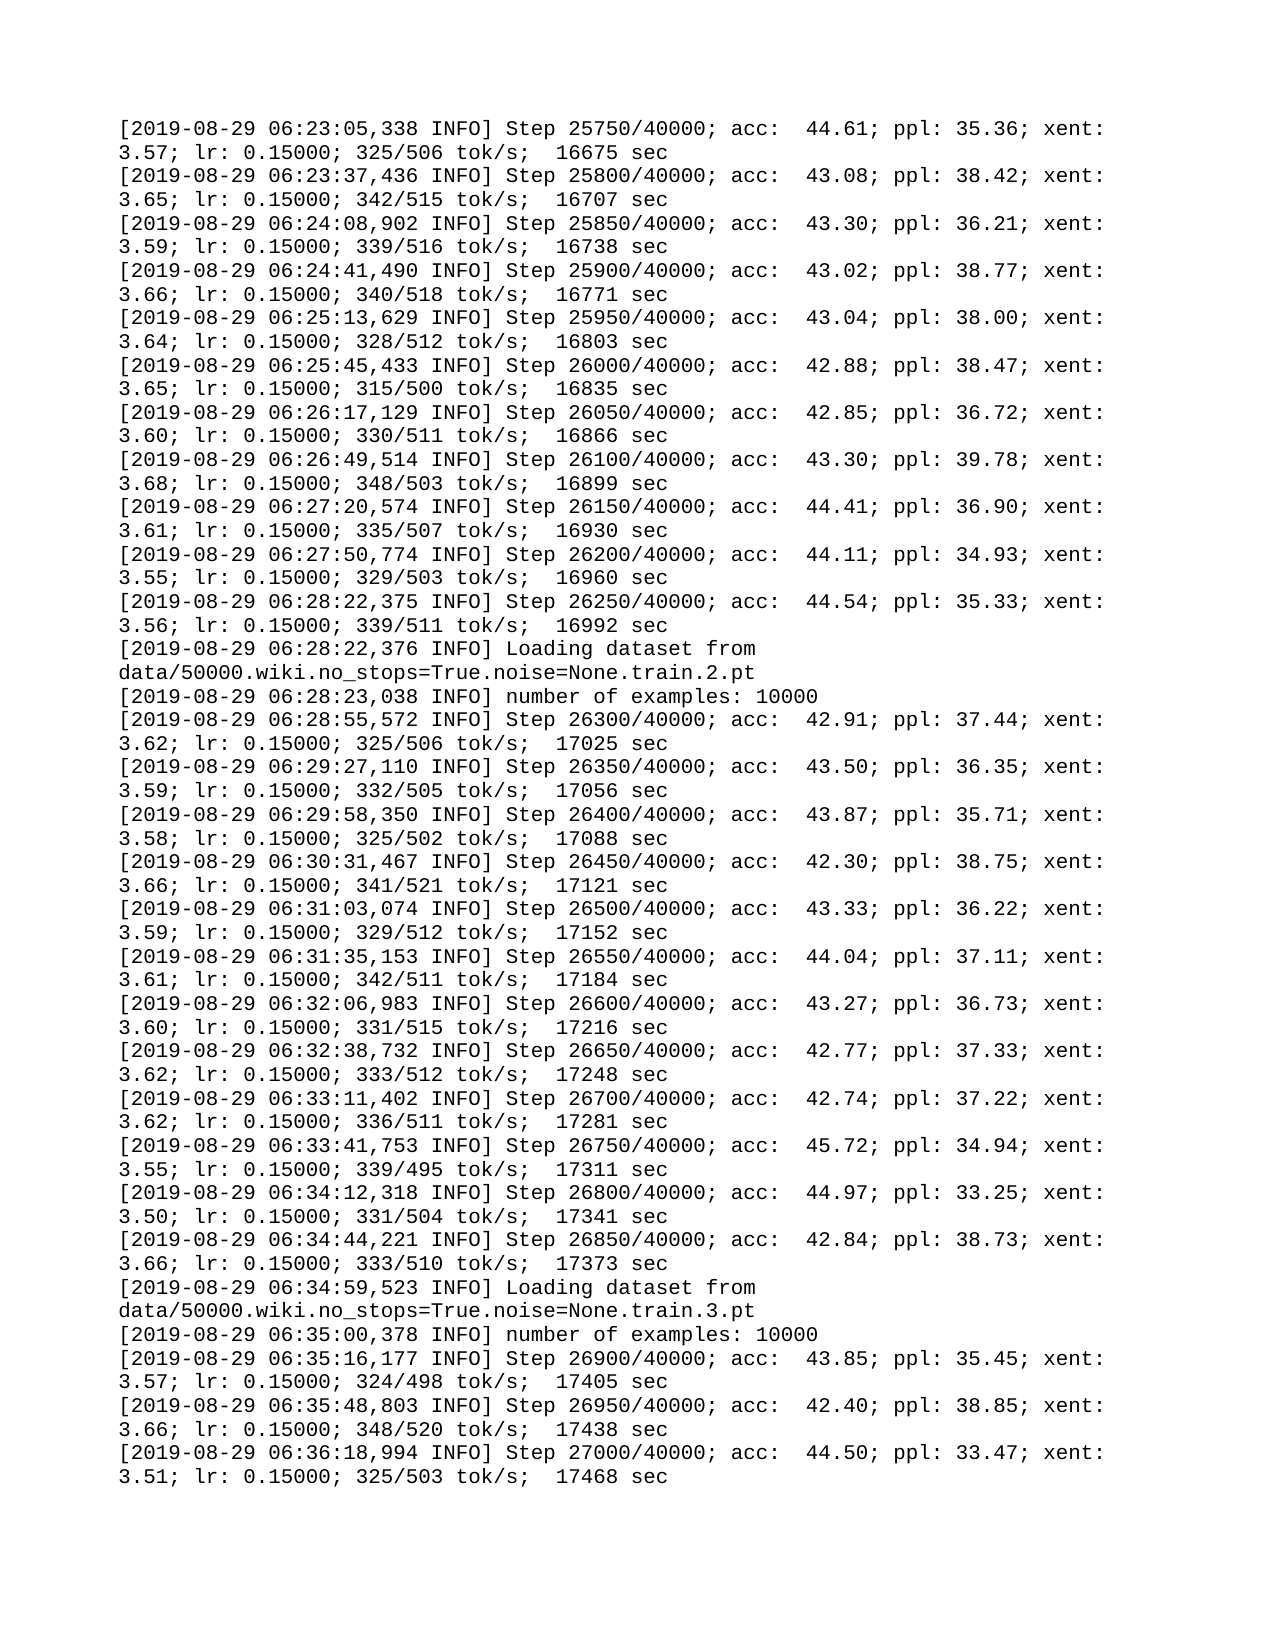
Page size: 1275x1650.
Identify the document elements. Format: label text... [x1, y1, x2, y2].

text [2019-08-29 06:34:44,221 INFO] Step 26850/40000; acc: 42.84; ppl: 38.73; xent: 3.66; lr: 0.15000; 333/510 tok/s; 17373 sec [118, 1229, 1157, 1277]
text [2019-08-29 06:28:22,375 INFO] Step 26250/40000; acc: 44.54; ppl: 35.33; xent: 3.56; lr: 0.15000; 339/511 tok/s; 16992 sec [118, 591, 1157, 638]
text [2019-08-29 06:35:16,177 INFO] Step 26900/40000; acc: 43.85; ppl: 35.45; xent: 3.57; lr: 0.15000; 324/498 tok/s; 17405 sec [118, 1348, 1157, 1395]
text [2019-08-29 06:35:00,378 INFO] number of examples: 10000 [118, 1324, 1157, 1348]
text [2019-08-29 06:28:22,376 INFO] Loading dataset from data/50000.wiki.no_stops=True.noise=None.train.2.pt [118, 638, 1157, 686]
text [2019-08-29 06:23:37,436 INFO] Step 25800/40000; acc: 43.08; ppl: 38.42; xent: 3.65; lr: 0.15000; 342/515 tok/s; 16707 sec [118, 165, 1157, 213]
text [2019-08-29 06:33:41,753 INFO] Step 26750/40000; acc: 45.72; ppl: 34.94; xent: 3.55; lr: 0.15000; 339/495 tok/s; 17311 sec [118, 1135, 1157, 1182]
text [2019-08-29 06:25:13,629 INFO] Step 25950/40000; acc: 43.04; ppl: 38.00; xent: 3.64; lr: 0.15000; 328/512 tok/s; 16803 sec [118, 307, 1157, 354]
text [2019-08-29 06:34:12,318 INFO] Step 26800/40000; acc: 44.97; ppl: 33.25; xent: 3.50; lr: 0.15000; 331/504 tok/s; 17341 sec [118, 1182, 1157, 1229]
text [2019-08-29 06:28:23,038 INFO] number of examples: 10000 [118, 686, 1157, 709]
text [2019-08-29 06:31:35,153 INFO] Step 26550/40000; acc: 44.04; ppl: 37.11; xent: 3.61; lr: 0.15000; 342/511 tok/s; 17184 sec [118, 946, 1157, 993]
text [2019-08-29 06:24:41,490 INFO] Step 25900/40000; acc: 43.02; ppl: 38.77; xent: 3.66; lr: 0.15000; 340/518 tok/s; 16771 sec [118, 260, 1157, 307]
text [2019-08-29 06:33:11,402 INFO] Step 26700/40000; acc: 42.74; ppl: 37.22; xent: 3.62; lr: 0.15000; 336/511 tok/s; 17281 sec [118, 1088, 1157, 1135]
text [2019-08-29 06:32:38,732 INFO] Step 26650/40000; acc: 42.77; ppl: 37.33; xent: 3.62; lr: 0.15000; 333/512 tok/s; 17248 sec [118, 1040, 1157, 1088]
text [2019-08-29 06:31:03,074 INFO] Step 26500/40000; acc: 43.33; ppl: 36.22; xent: 3.59; lr: 0.15000; 329/512 tok/s; 17152 sec [118, 898, 1157, 946]
text [2019-08-29 06:35:48,803 INFO] Step 26950/40000; acc: 42.40; ppl: 38.85; xent: 3.66; lr: 0.15000; 348/520 tok/s; 17438 sec [118, 1395, 1157, 1442]
text [2019-08-29 06:27:20,574 INFO] Step 26150/40000; acc: 44.41; ppl: 36.90; xent: 3.61; lr: 0.15000; 335/507 tok/s; 16930 sec [118, 496, 1157, 544]
text [2019-08-29 06:28:55,572 INFO] Step 26300/40000; acc: 42.91; ppl: 37.44; xent: 3.62; lr: 0.15000; 325/506 tok/s; 17025 sec [118, 709, 1157, 757]
text [2019-08-29 06:36:18,994 INFO] Step 27000/40000; acc: 44.50; ppl: 33.47; xent: 3.51; lr: 0.15000; 325/503 tok/s; 17468 sec [118, 1442, 1157, 1489]
text [2019-08-29 06:34:59,523 INFO] Loading dataset from data/50000.wiki.no_stops=True.noise=None.train.3.pt [118, 1277, 1157, 1324]
text [2019-08-29 06:24:08,902 INFO] Step 25850/40000; acc: 43.30; ppl: 36.21; xent: 3.59; lr: 0.15000; 339/516 tok/s; 16738 sec [118, 213, 1157, 260]
text [2019-08-29 06:27:50,774 INFO] Step 26200/40000; acc: 44.11; ppl: 34.93; xent: 3.55; lr: 0.15000; 329/503 tok/s; 16960 sec [118, 544, 1157, 591]
text [2019-08-29 06:30:31,467 INFO] Step 26450/40000; acc: 42.30; ppl: 38.75; xent: 3.66; lr: 0.15000; 341/521 tok/s; 17121 sec [118, 851, 1157, 898]
text [2019-08-29 06:32:06,983 INFO] Step 26600/40000; acc: 43.27; ppl: 36.73; xent: 3.60; lr: 0.15000; 331/515 tok/s; 17216 sec [118, 993, 1157, 1040]
text [2019-08-29 06:25:45,433 INFO] Step 26000/40000; acc: 42.88; ppl: 38.47; xent: 3.65; lr: 0.15000; 315/500 tok/s; 16835 sec [118, 354, 1157, 402]
text [2019-08-29 06:29:58,350 INFO] Step 26400/40000; acc: 43.87; ppl: 35.71; xent: 3.58; lr: 0.15000; 325/502 tok/s; 17088 sec [118, 804, 1157, 851]
text [2019-08-29 06:26:17,129 INFO] Step 26050/40000; acc: 42.85; ppl: 36.72; xent: 3.60; lr: 0.15000; 330/511 tok/s; 16866 sec [118, 402, 1157, 449]
text [2019-08-29 06:29:27,110 INFO] Step 26350/40000; acc: 43.50; ppl: 36.35; xent: 3.59; lr: 0.15000; 332/505 tok/s; 17056 sec [118, 757, 1157, 804]
text [2019-08-29 06:26:49,514 INFO] Step 26100/40000; acc: 43.30; ppl: 39.78; xent: 3.68; lr: 0.15000; 348/503 tok/s; 16899 sec [118, 449, 1157, 496]
text [2019-08-29 06:23:05,338 INFO] Step 25750/40000; acc: 44.61; ppl: 35.36; xent: 3.57; lr: 0.15000; 325/506 tok/s; 16675 sec [118, 118, 1157, 165]
